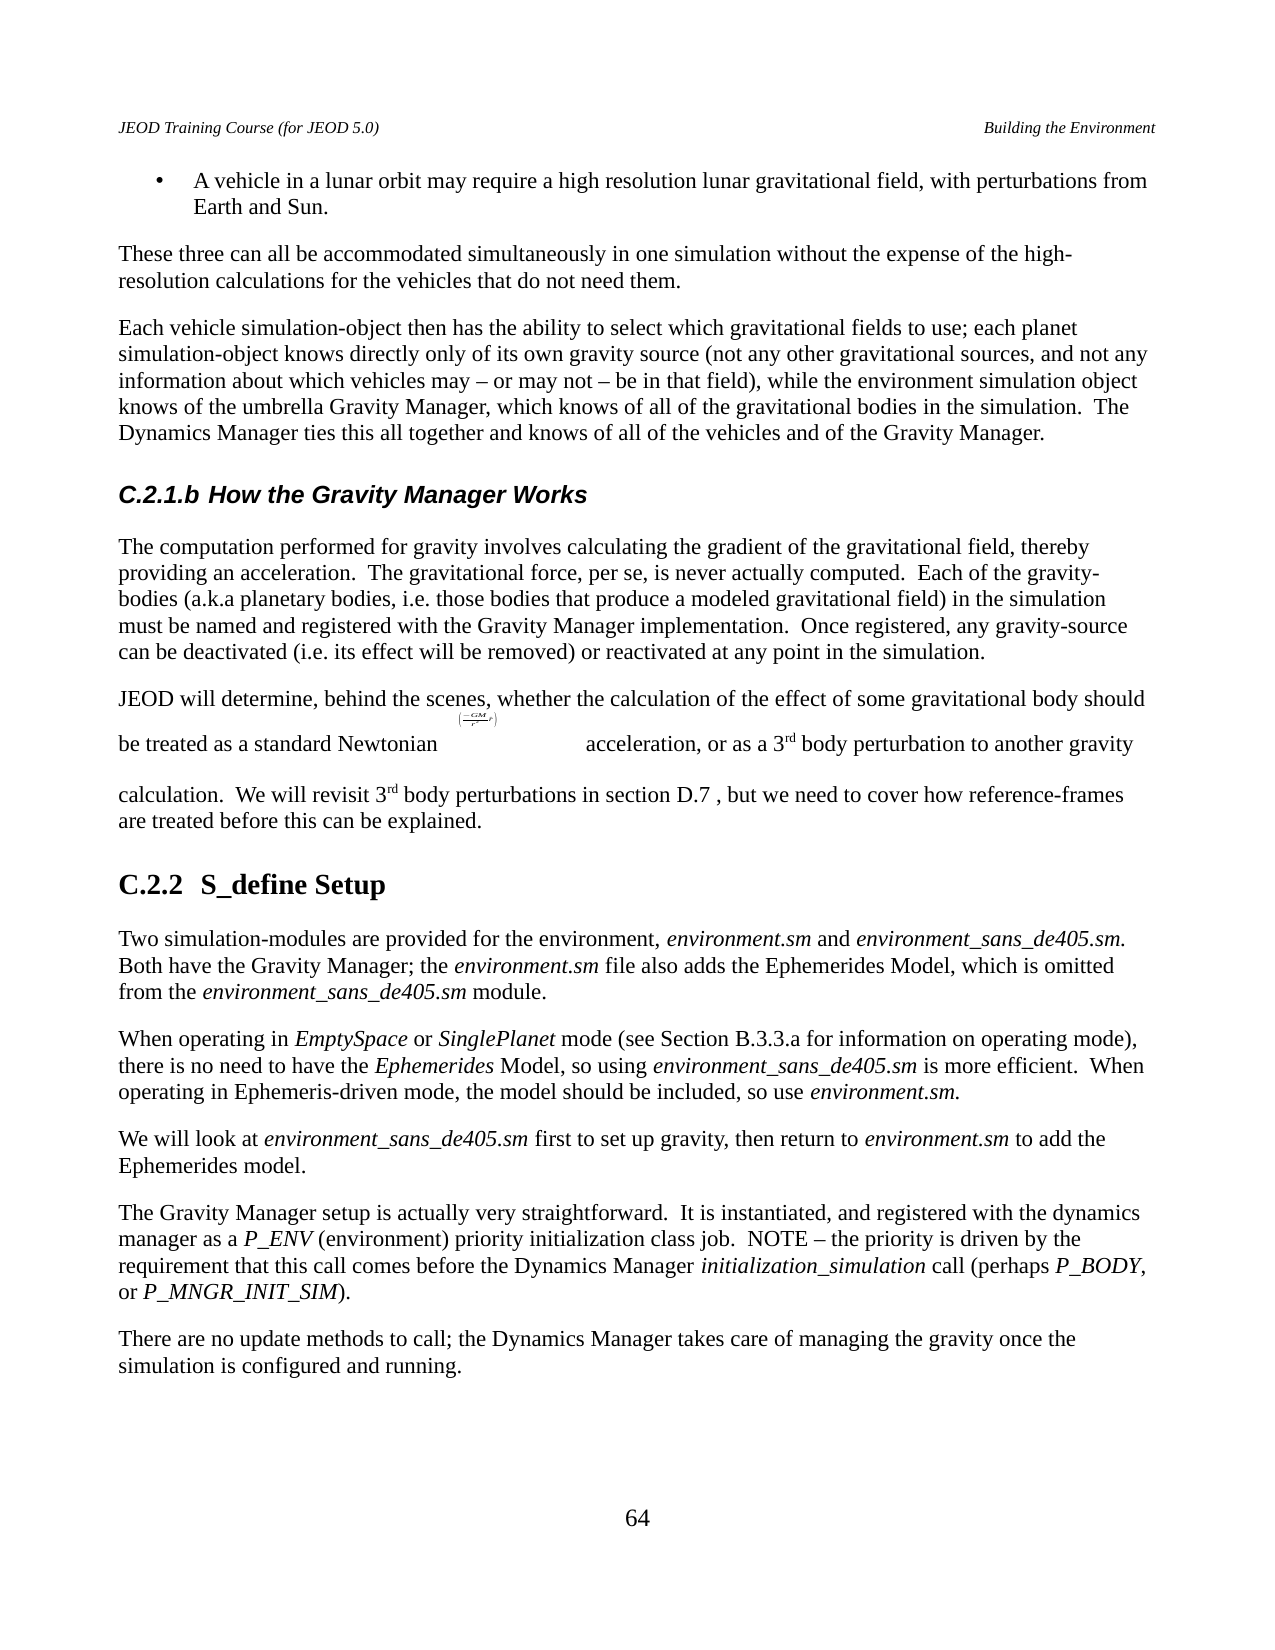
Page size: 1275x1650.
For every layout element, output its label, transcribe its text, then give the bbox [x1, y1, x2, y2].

text We will look at environment_sans_de405.sm first to set up gravity, then return to environment.sm to add the Ephemerides model. [118, 1125, 1157, 1178]
subtitle S_define Setup [118, 867, 1157, 901]
text These three can all be accommodated simultaneously in one simulation without the expense of the high-resolution calculations for the vehicles that do not need them. [118, 240, 1157, 293]
text The computation performed for gravity involves calculating the gradient of the gravitational field, thereby providing an acceleration. The gravitational force, per se, is never actually computed. Each of the gravity-bodies (a.k.a planetary bodies, i.e. those bodies that produce a modeled gravitational field) in the simulation must be named and registered with the Gravity Manager implementation. Once registered, any gravity-source can be deactivated (i.e. its effect will be removed) or reactivated at any point in the simulation. [118, 533, 1157, 664]
text Each vehicle simulation-object then has the ability to select which gravitational fields to use; each planet simulation-object knows directly only of its own gravity source (not any other gravitational sources, and not any information about which vehicles may – or may not – be in that field), while the environment simulation object knows of the umbrella Gravity Manager, which knows of all of the gravitational bodies in the simulation. The Dynamics Manager ties this all together and knows of all of the vehicles and of the Gravity Manager. [118, 314, 1157, 446]
text There are no update methods to call; the Dynamics Manager takes care of managing the gravity once the simulation is configured and running. [118, 1325, 1157, 1378]
text JEOD will determine, behind the scenes, whether the calculation of the effect of some gravitational body should be treated as a standard Newtonian acceleration, or as a 3rd body perturbation to another gravity calculation. We will revisit 3rd body perturbations in section D.7 , but we need to cover how reference-frames are treated before this can be explained. [118, 686, 1157, 833]
list A vehicle in a lunar orbit may require a high resolution lunar gravitational field, with perturbations from Earth and Sun. [156, 167, 1157, 219]
text When operating in EmptySpace or SinglePlanet mode (see Section B.3.3.a for information on operating mode), there is no need to have the Ephemerides Model, so using environment_sans_de405.sm is more efficient. When operating in Ephemeris-driven mode, the model should be included, so use environment.sm. [118, 1025, 1157, 1104]
text The Gravity Manager setup is actually very straightforward. It is instantiated, and registered with the dynamics manager as a P_ENV (environment) priority initialization class job. NOTE – the priority is driven by the requirement that this call comes before the Dynamics Manager initialization_simulation call (perhaps P_BODY, or P_MNGR_INIT_SIM). [118, 1199, 1157, 1304]
text Two simulation-modules are provided for the environment, environment.sm and environment_sans_de405.sm. Both have the Gravity Manager; the environment.sm file also adds the Ephemerides Model, which is omitted from the environment_sans_de405.sm module. [118, 925, 1157, 1004]
subtitle How the Gravity Manager Works [118, 480, 1157, 508]
